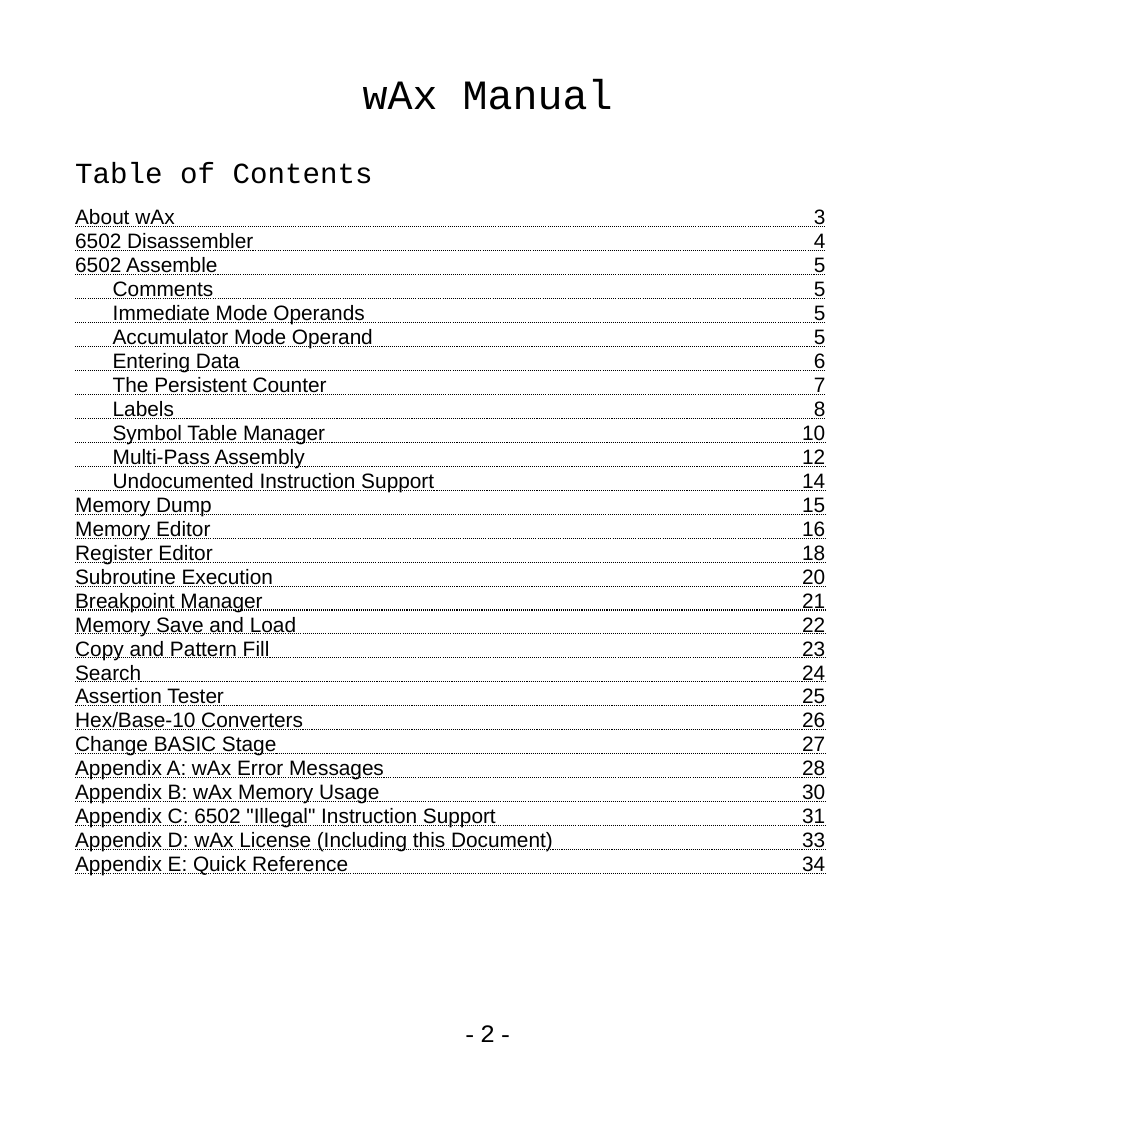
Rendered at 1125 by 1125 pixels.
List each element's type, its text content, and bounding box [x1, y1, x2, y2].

text Subroutine Execution 20 [75, 564, 900, 588]
subtitle Table of Contents [75, 160, 900, 193]
text Appendix C: 6502 "Illegal" Instruction Support 31 [75, 804, 900, 828]
text Change BASIC Stage 27 [75, 732, 900, 756]
text Memory Save and Load 22 [75, 612, 900, 636]
text Accumulator Mode Operand 5 [75, 325, 900, 349]
text Register Editor 18 [75, 541, 900, 564]
text Appendix D: wAx License (Including this Document) 33 [75, 828, 900, 852]
text Appendix E: Quick Reference 34 [75, 852, 900, 876]
text Breakpoint Manager 21 [75, 588, 900, 612]
text Memory Dump 15 [75, 493, 900, 517]
text Multi-Pass Assembly 12 [75, 445, 900, 469]
text About wAx 3 [75, 205, 900, 229]
text Copy and Pattern Fill 23 [75, 636, 900, 660]
text Search 24 [75, 660, 900, 684]
text Hex/Base-10 Converters 26 [75, 708, 900, 732]
text Appendix A: wAx Error Messages 28 [75, 756, 900, 780]
text Entering Data 6 [75, 349, 900, 373]
text Assertion Tester 25 [75, 684, 900, 708]
text 6502 Assemble 5 [75, 253, 900, 277]
text Immediate Mode Operands 5 [75, 301, 900, 325]
title wAx Manual [75, 75, 900, 122]
text Symbol Table Manager 10 [75, 421, 900, 445]
text Comments 5 [75, 277, 900, 301]
text 6502 Disassembler 4 [75, 229, 900, 253]
text The Persistent Counter 7 [75, 373, 900, 397]
text Appendix B: wAx Memory Usage 30 [75, 780, 900, 804]
text Memory Editor 16 [75, 517, 900, 541]
text Undocumented Instruction Support 14 [75, 469, 900, 493]
text Labels 8 [75, 397, 900, 421]
